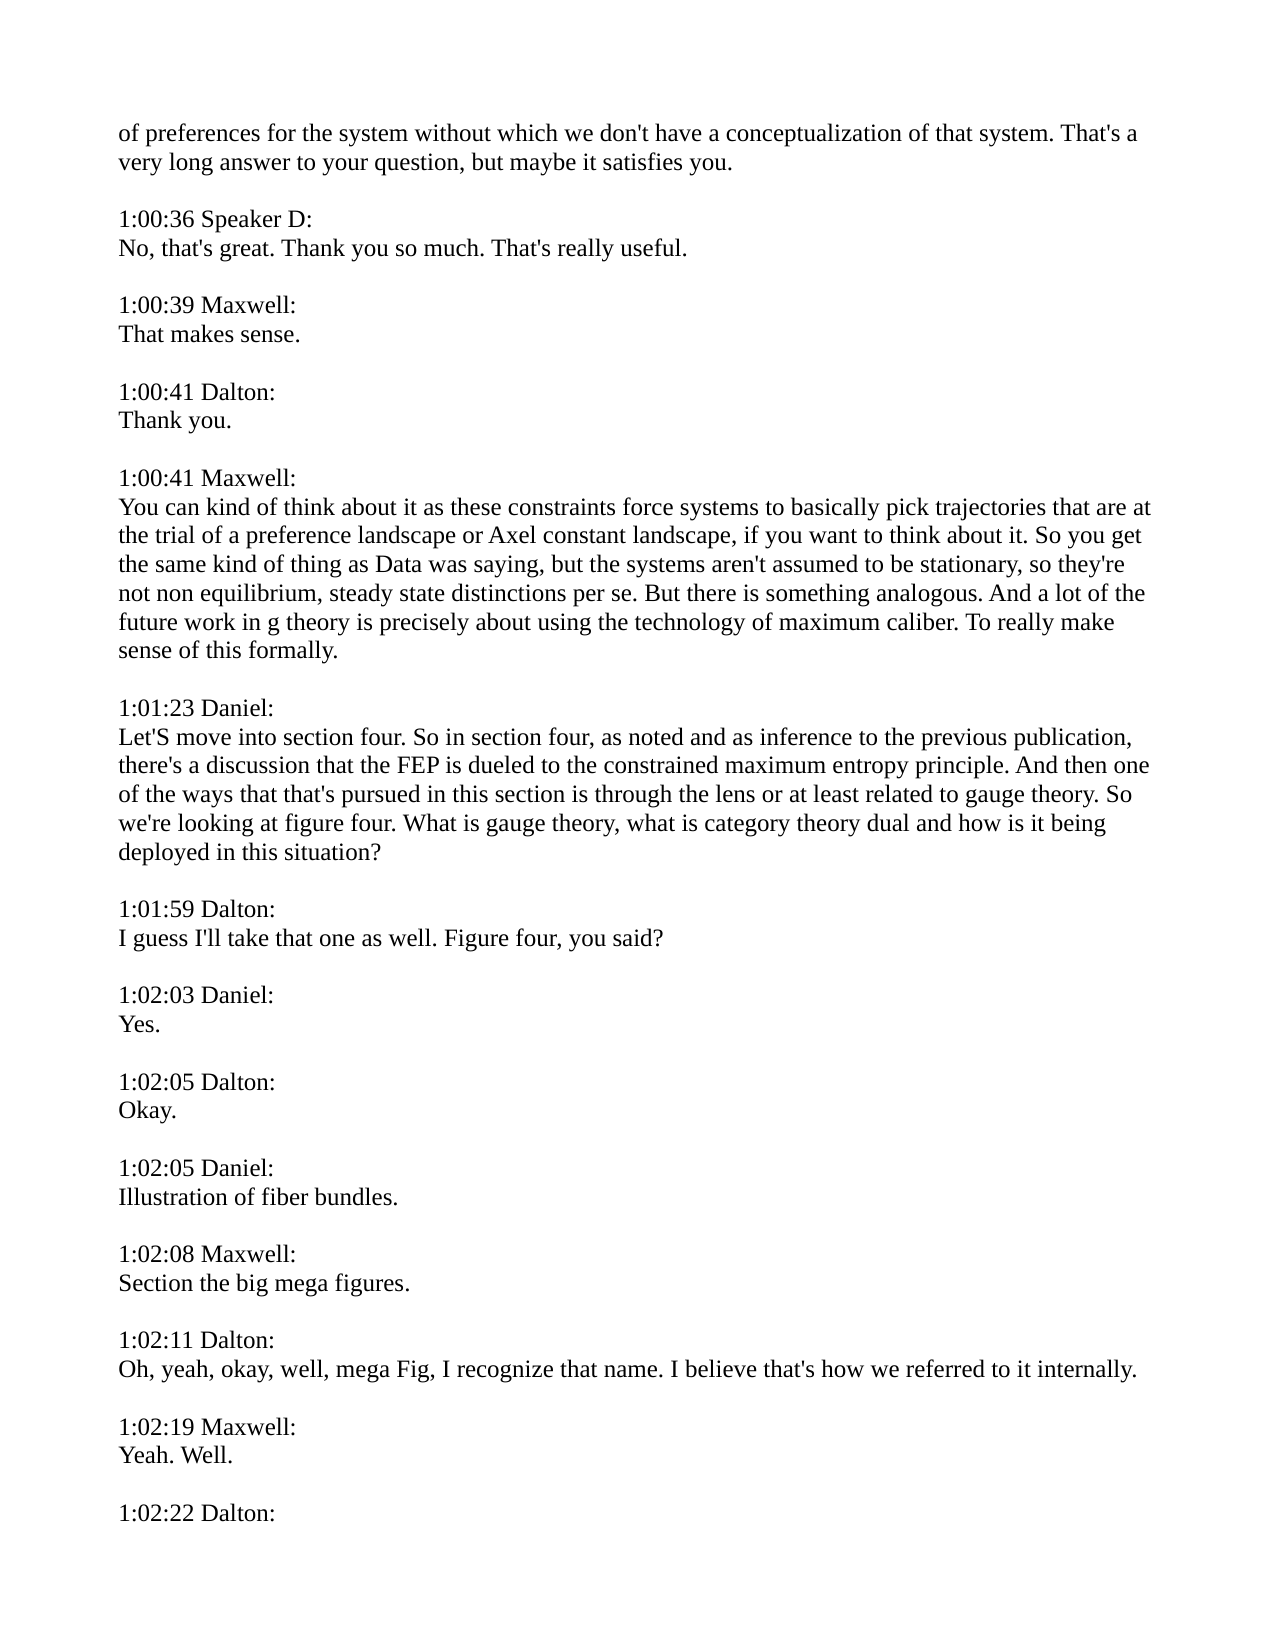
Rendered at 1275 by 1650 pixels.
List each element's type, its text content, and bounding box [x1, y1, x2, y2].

text 1:00:39 Maxwell: [118, 291, 1157, 319]
text Section the big mega figures. [118, 1268, 1157, 1297]
text 1:00:36 Speaker D: [118, 204, 1157, 233]
text Yeah. Well. [118, 1441, 1157, 1469]
text 1:00:41 Dalton: [118, 377, 1157, 406]
text 1:01:23 Daniel: [118, 693, 1157, 722]
text 1:02:22 Dalton: [118, 1498, 1157, 1527]
text Thank you. [118, 406, 1157, 434]
text 1:02:03 Daniel: [118, 981, 1157, 1009]
text 1:02:08 Maxwell: [118, 1239, 1157, 1268]
text 1:02:05 Dalton: [118, 1067, 1157, 1096]
text You can kind of think about it as these constraints force systems to basically pick trajectories that are at the trial of a preference landscape or Axel constant landscape, if you want to think about it. So you get the same kind of thing as Data was saying, but the systems aren't assumed to be stationary, so they're not non equilibrium, steady state distinctions per se. But there is something analogous. And a lot of the future work in g theory is precisely about using the technology of maximum caliber. To really make sense of this formally. [118, 492, 1157, 664]
text Okay. [118, 1096, 1157, 1124]
text 1:00:41 Maxwell: [118, 463, 1157, 492]
text Yes. [118, 1009, 1157, 1038]
text 1:01:59 Dalton: [118, 894, 1157, 923]
text 1:02:11 Dalton: [118, 1326, 1157, 1354]
text Let'S move into section four. So in section four, as noted and as inference to the previous publication, there's a discussion that the FEP is dueled to the constrained maximum entropy principle. And then one of the ways that that's pursued in this section is through the lens or at least related to gauge theory. So we're looking at figure four. What is gauge theory, what is category theory dual and how is it being deployed in this situation? [118, 722, 1157, 866]
text No, that's great. Thank you so much. That's really useful. [118, 233, 1157, 262]
text 1:02:19 Maxwell: [118, 1412, 1157, 1441]
text Illustration of fiber bundles. [118, 1182, 1157, 1211]
text 1:02:05 Daniel: [118, 1153, 1157, 1182]
text Oh, yeah, okay, well, mega Fig, I recognize that name. I believe that's how we referred to it internally. [118, 1354, 1157, 1383]
text of preferences for the system without which we don't have a conceptualization of that system. That's a very long answer to your question, but maybe it satisfies you. [118, 118, 1157, 176]
text I guess I'll take that one as well. Figure four, you said? [118, 923, 1157, 952]
text That makes sense. [118, 319, 1157, 348]
